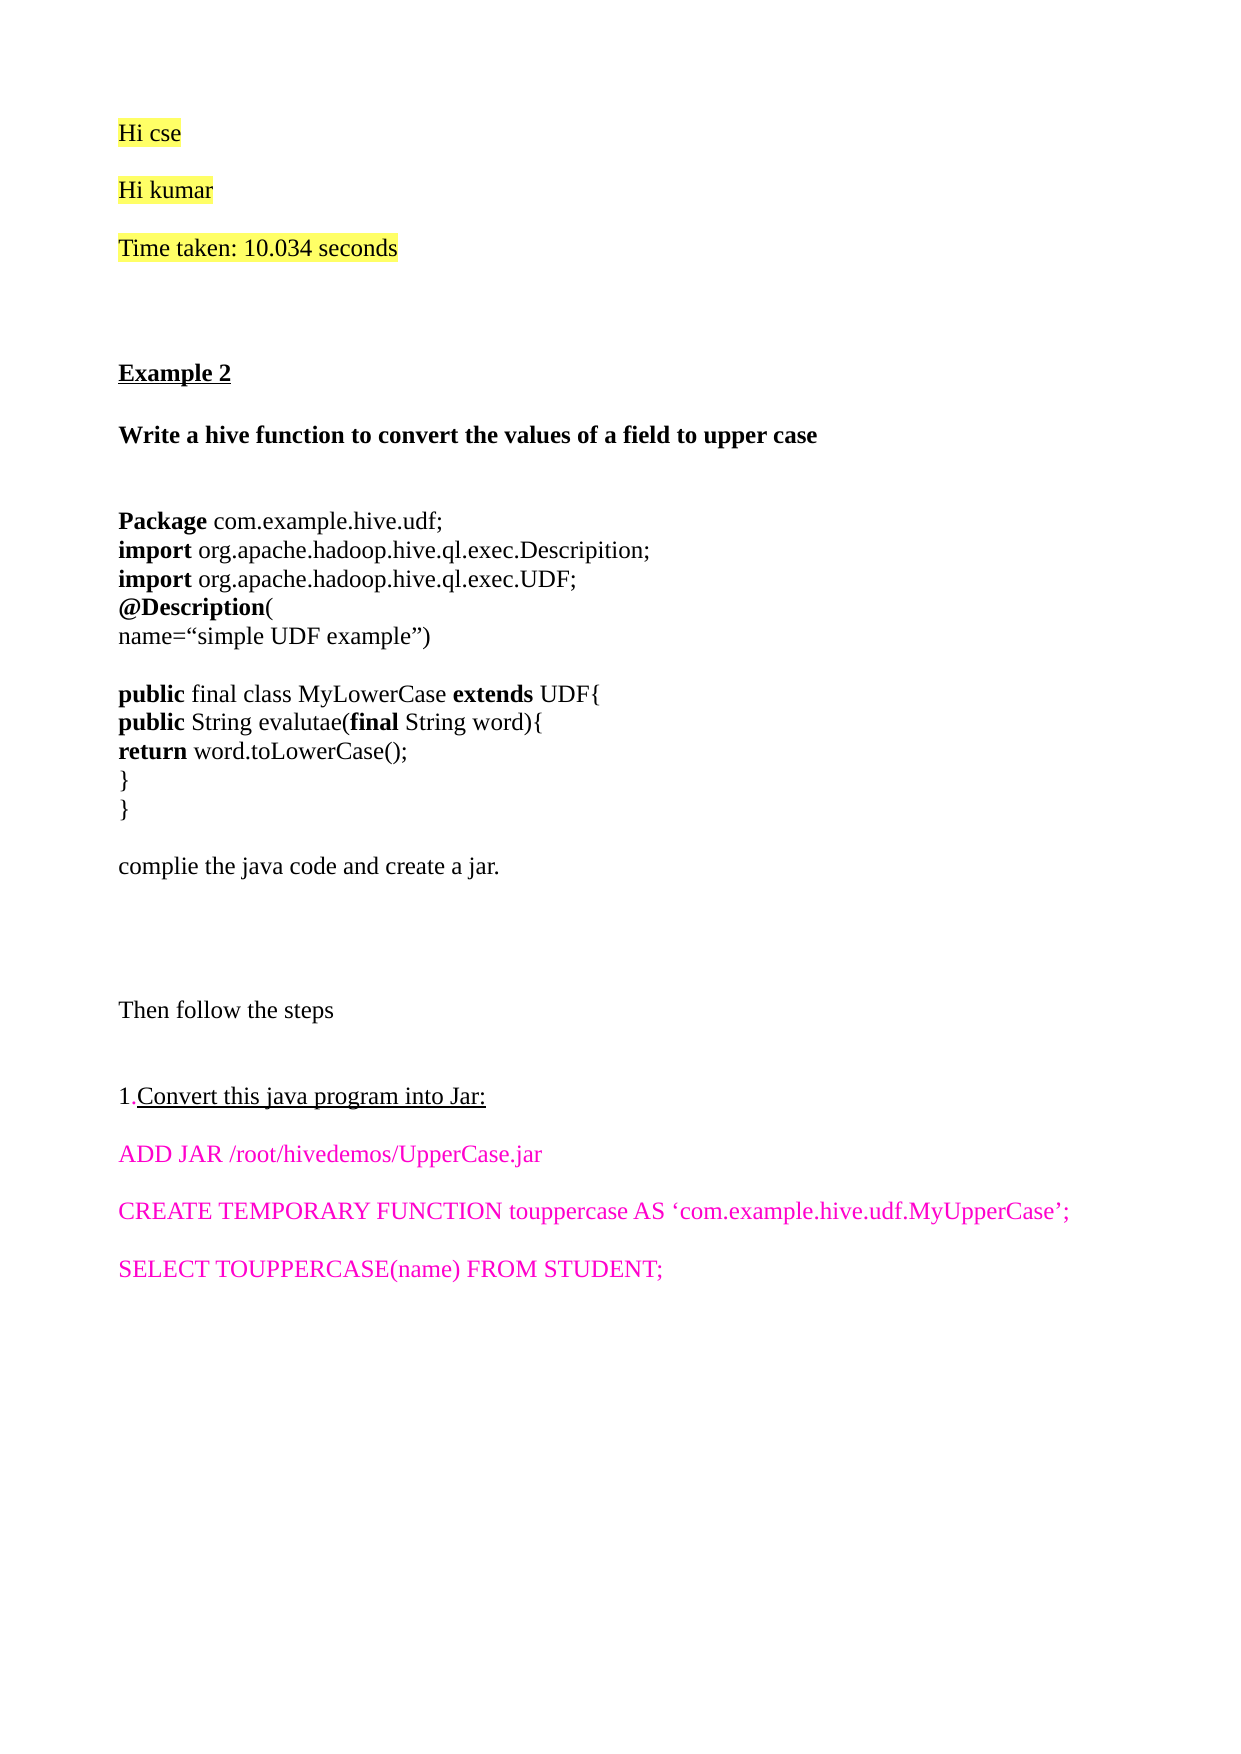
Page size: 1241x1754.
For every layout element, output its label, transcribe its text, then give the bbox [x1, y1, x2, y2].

text name=“simple UDF example”) [118, 621, 1122, 650]
text SELECT TOUPPERCASE(name) FROM STUDENT; [118, 1254, 1122, 1282]
text } [118, 765, 1122, 794]
text ADD JAR /root/hivedemos/UpperCase.jar [118, 1139, 1122, 1167]
text public String evalutae(final String word){ [118, 707, 1122, 736]
text import org.apache.hadoop.hive.ql.exec.UDF; [118, 564, 1122, 592]
text CREATE TEMPORARY FUNCTION touppercase AS ‘com.example.hive.udf.MyUpperCase’; [118, 1196, 1122, 1225]
text Hi kumar [118, 176, 1122, 233]
text complie the java code and create a jar. [118, 851, 1122, 880]
text Hi cse [118, 118, 1122, 176]
text @Description( [118, 592, 1122, 621]
text public final class MyLowerCase extends UDF{ [118, 679, 1122, 707]
text Example 2 [118, 358, 1122, 386]
text 1.Convert this java program into Jar: [118, 1081, 1122, 1110]
text } [118, 794, 1122, 822]
text import org.apache.hadoop.hive.ql.exec.Descripition; [118, 535, 1122, 564]
text Package com.example.hive.udf; [118, 506, 1122, 535]
text return word.toLowerCase(); [118, 736, 1122, 765]
text Time taken: 10.034 seconds [118, 233, 1122, 291]
text Write a hive function to convert the values of a field to upper case [118, 420, 1122, 449]
text Then follow the steps [118, 995, 1122, 1024]
